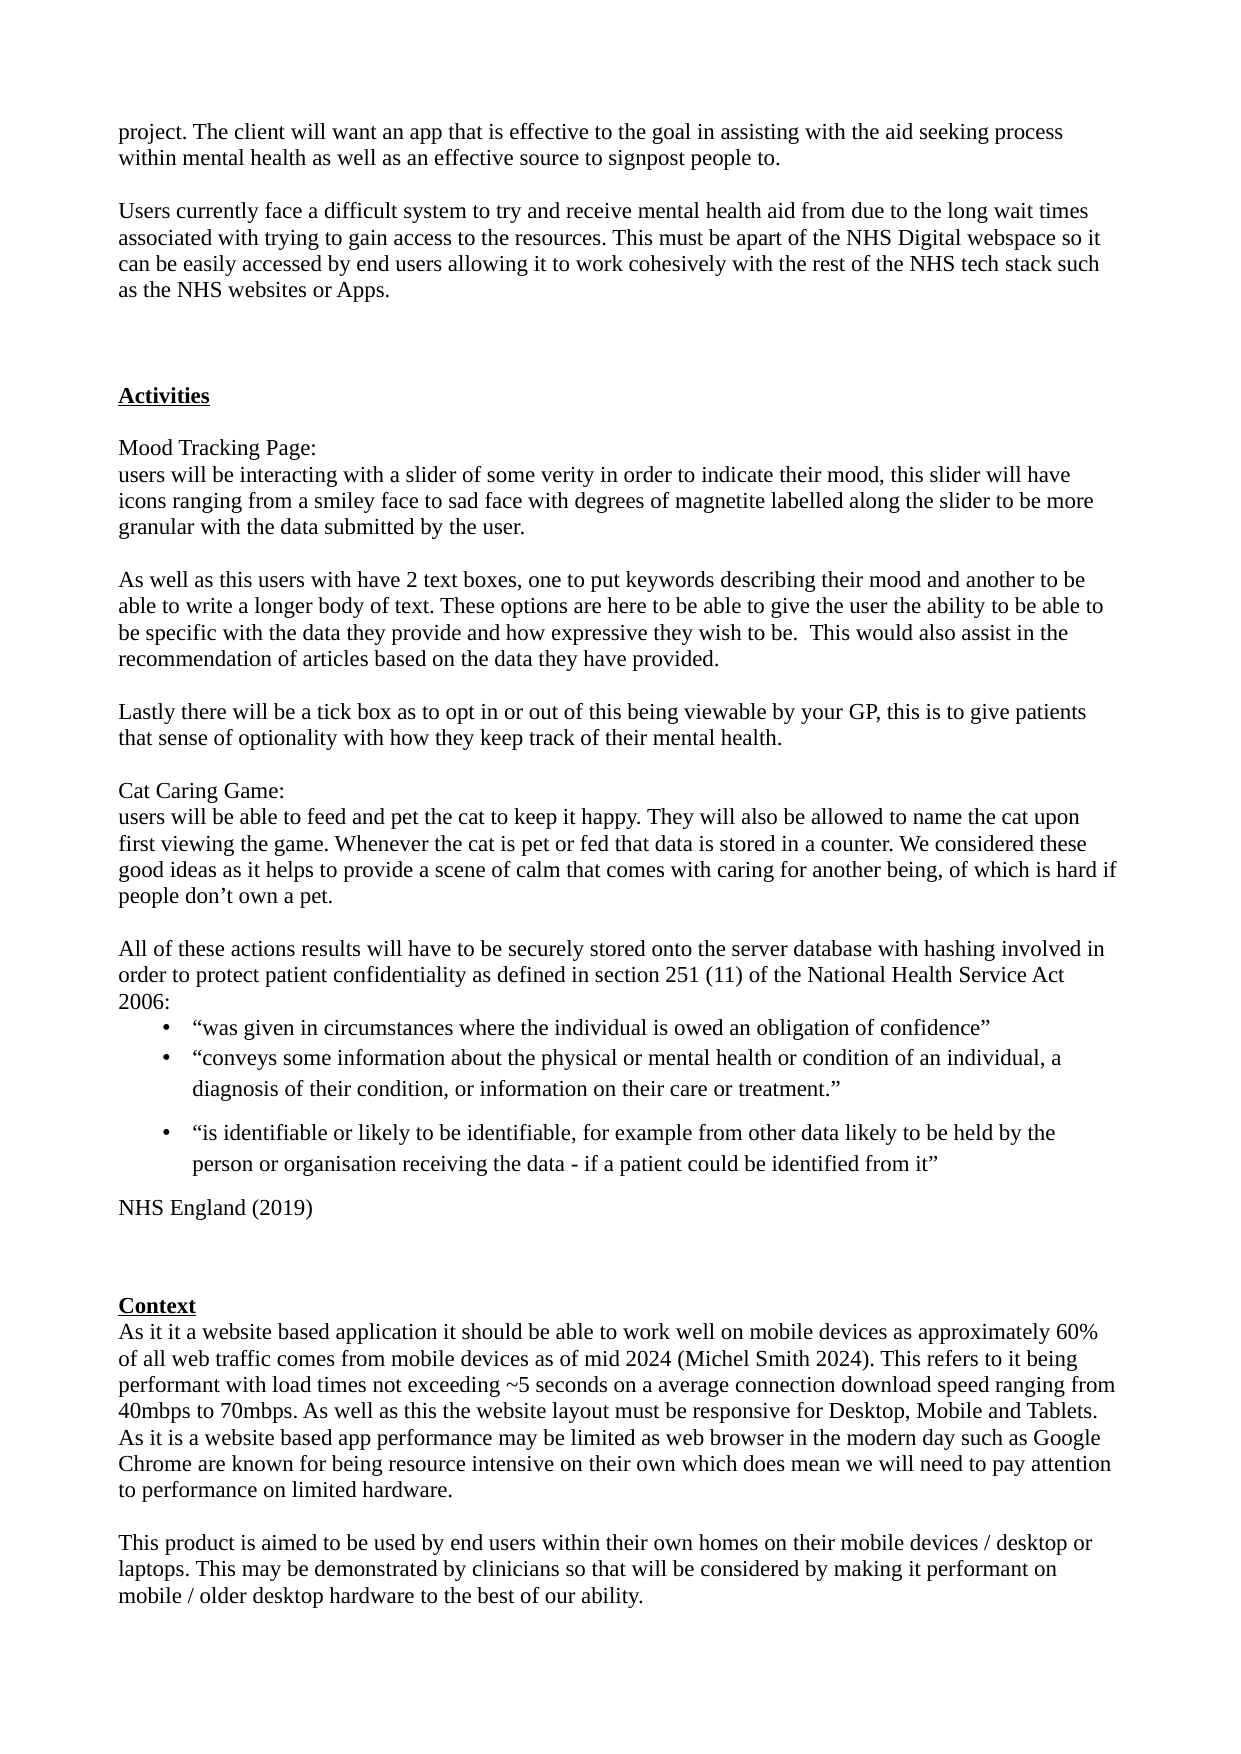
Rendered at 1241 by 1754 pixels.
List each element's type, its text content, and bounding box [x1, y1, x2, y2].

list “conveys some information about the physical or mental health or condition of an individual, a diagnosis of their condition, or information on their care or treatment.” [162, 1044, 1122, 1101]
text Activities [118, 382, 1122, 408]
text NHS England (2019) [118, 1194, 1122, 1221]
text project. The client will want an app that is effective to the goal in assisting with the aid seeking process within mental health as well as an effective source to signpost people to. [118, 118, 1122, 171]
text users will be interacting with a slider of some verity in order to indicate their mood, this slider will have icons ranging from a smiley face to sad face with degrees of magnetite labelled along the slider to be more granular with the data submitted by the user. [118, 461, 1122, 540]
list “is identifiable or likely to be identifiable, for example from other data likely to be held by the person or organisation receiving the data - if a patient could be identified from it” [162, 1119, 1122, 1176]
text All of these actions results will have to be securely stored onto the server database with hashing involved in order to protect patient confidentiality as defined in section 251 (11) of the National Health Service Act 2006: [118, 935, 1122, 1014]
list “was given in circumstances where the individual is owed an obligation of confidence” [162, 1014, 1122, 1041]
text Cat Caring Game: [118, 777, 1122, 803]
text Users currently face a difficult system to try and receive mental health aid from due to the long wait times associated with trying to gain access to the resources. This must be apart of the NHS Digital webspace so it can be easily accessed by end users allowing it to work cohesively with the rest of the NHS tech stack such as the NHS websites or Apps. [118, 197, 1122, 303]
text As it it a website based application it should be able to work well on mobile devices as approximately 60% of all web traffic comes from mobile devices as of mid 2024 (Michel Smith 2024). This refers to it being performant with load times not exceeding ~5 seconds on a average connection download speed ranging from 40mbps to 70mbps. As well as this the website layout must be responsive for Desktop, Mobile and Tablets. As it is a website based app performance may be limited as web browser in the modern day such as Google Chrome are known for being resource intensive on their own which does mean we will need to pay attention to performance on limited hardware. [118, 1318, 1122, 1503]
text As well as this users with have 2 text boxes, one to put keywords describing their mood and another to be able to write a longer body of text. These options are here to be able to give the user the ability to be able to be specific with the data they provide and how expressive they wish to be. This would also assist in the recommendation of articles based on the data they have provided. [118, 566, 1122, 672]
text Context [118, 1292, 1122, 1318]
text Lastly there will be a tick box as to opt in or out of this being viewable by your GP, this is to give patients that sense of optionality with how they keep track of their mental health. [118, 698, 1122, 751]
text users will be able to feed and pet the cat to keep it happy. They will also be allowed to name the cat upon first viewing the game. Whenever the cat is pet or fed that data is stored in a counter. We considered these good ideas as it helps to provide a scene of calm that comes with caring for another being, of which is hard if people don’t own a pet. [118, 803, 1122, 909]
text Mood Tracking Page: [118, 434, 1122, 461]
text This product is aimed to be used by end users within their own homes on their mobile devices / desktop or laptops. This may be demonstrated by clinicians so that will be considered by making it performant on mobile / older desktop hardware to the best of our ability. [118, 1529, 1122, 1608]
